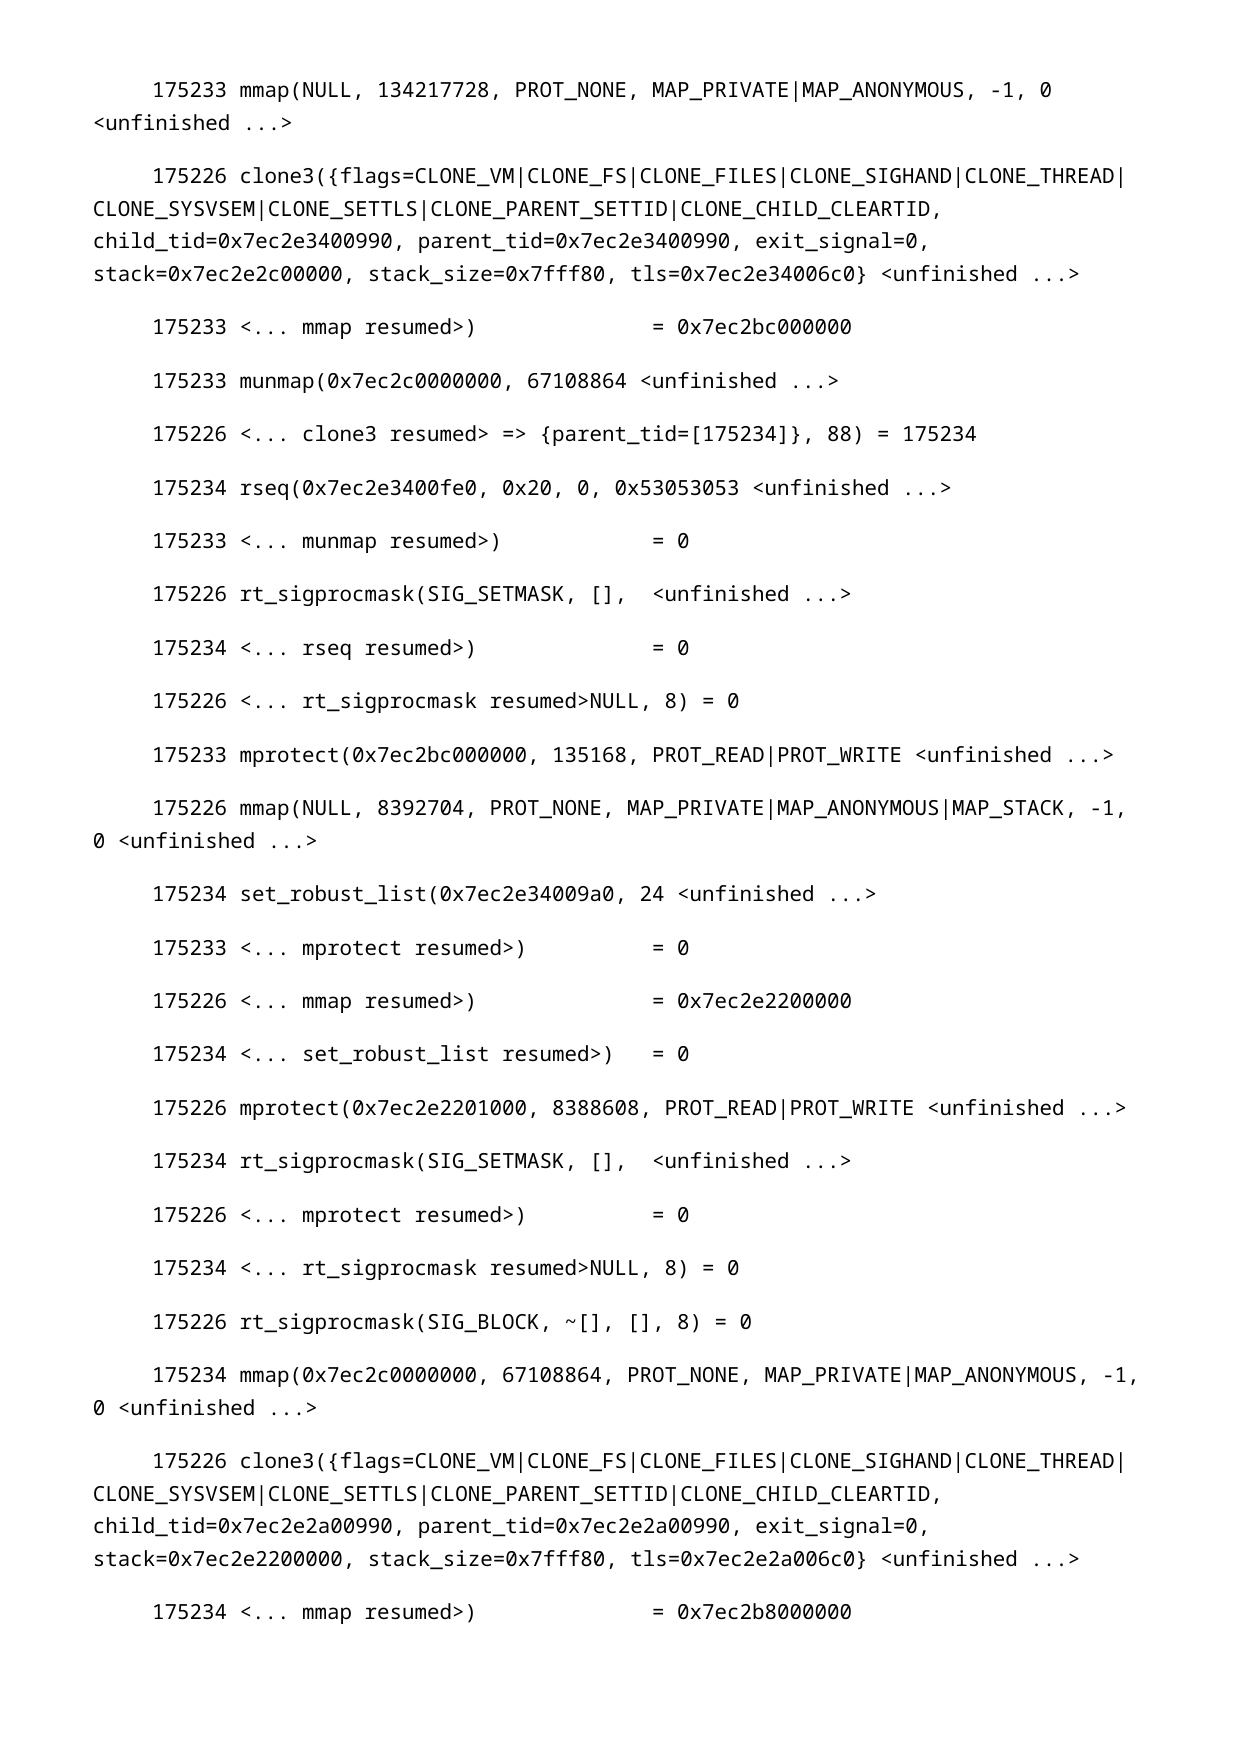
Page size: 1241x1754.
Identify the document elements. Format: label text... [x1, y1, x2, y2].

text 175226 <... clone3 resumed> => {parent_tid=[175234]}, 88) = 175234 [93, 419, 1147, 448]
text 175234 rseq(0x7ec2e3400fe0, 0x20, 0, 0x53053053 <unfinished ...> [93, 473, 1147, 501]
text 175233 mprotect(0x7ec2bc000000, 135168, PROT_READ|PROT_WRITE <unfinished ...> [93, 740, 1147, 768]
text 175234 set_robust_list(0x7ec2e34009a0, 24 <unfinished ...> [93, 879, 1147, 908]
text 175226 <... mprotect resumed>) = 0 [93, 1200, 1147, 1228]
text 175226 mprotect(0x7ec2e2201000, 8388608, PROT_READ|PROT_WRITE <unfinished ...> [93, 1093, 1147, 1121]
text 175226 <... rt_sigprocmask resumed>NULL, 8) = 0 [93, 686, 1147, 715]
text 175234 <... rseq resumed>) = 0 [93, 633, 1147, 661]
text 175233 <... munmap resumed>) = 0 [93, 526, 1147, 554]
text 175233 mmap(NULL, 134217728, PROT_NONE, MAP_PRIVATE|MAP_ANONYMOUS, -1, 0 <unfinished ...> [93, 75, 1147, 136]
text 175234 rt_sigprocmask(SIG_SETMASK, [], <unfinished ...> [93, 1146, 1147, 1175]
text 175233 munmap(0x7ec2c0000000, 67108864 <unfinished ...> [93, 366, 1147, 394]
text 175226 rt_sigprocmask(SIG_SETMASK, [], <unfinished ...> [93, 579, 1147, 608]
text 175233 <... mprotect resumed>) = 0 [93, 933, 1147, 961]
text 175226 <... mmap resumed>) = 0x7ec2e2200000 [93, 986, 1147, 1014]
text 175234 mmap(0x7ec2c0000000, 67108864, PROT_NONE, MAP_PRIVATE|MAP_ANONYMOUS, -1, 0 <unfinished ...> [93, 1360, 1147, 1421]
text 175226 rt_sigprocmask(SIG_BLOCK, ~[], [], 8) = 0 [93, 1307, 1147, 1335]
text 175234 <... mmap resumed>) = 0x7ec2b8000000 [93, 1597, 1147, 1626]
text 175226 clone3({flags=CLONE_VM|CLONE_FS|CLONE_FILES|CLONE_SIGHAND|CLONE_THREAD|CLONE_SYSVSEM|CLONE_SETTLS|CLONE_PARENT_SETTID|CLONE_CHILD_CLEARTID, child_tid=0x7ec2e3400990, parent_tid=0x7ec2e3400990, exit_signal=0, stack=0x7ec2e2c00000, stack_size=0x7fff80, tls=0x7ec2e34006c0} <unfinished ...> [93, 161, 1147, 287]
text 175226 clone3({flags=CLONE_VM|CLONE_FS|CLONE_FILES|CLONE_SIGHAND|CLONE_THREAD|CLONE_SYSVSEM|CLONE_SETTLS|CLONE_PARENT_SETTID|CLONE_CHILD_CLEARTID, child_tid=0x7ec2e2a00990, parent_tid=0x7ec2e2a00990, exit_signal=0, stack=0x7ec2e2200000, stack_size=0x7fff80, tls=0x7ec2e2a006c0} <unfinished ...> [93, 1446, 1147, 1572]
text 175234 <... rt_sigprocmask resumed>NULL, 8) = 0 [93, 1253, 1147, 1282]
text 175234 <... set_robust_list resumed>) = 0 [93, 1039, 1147, 1068]
text 175226 mmap(NULL, 8392704, PROT_NONE, MAP_PRIVATE|MAP_ANONYMOUS|MAP_STACK, -1, 0 <unfinished ...> [93, 793, 1147, 854]
text 175233 <... mmap resumed>) = 0x7ec2bc000000 [93, 312, 1147, 341]
